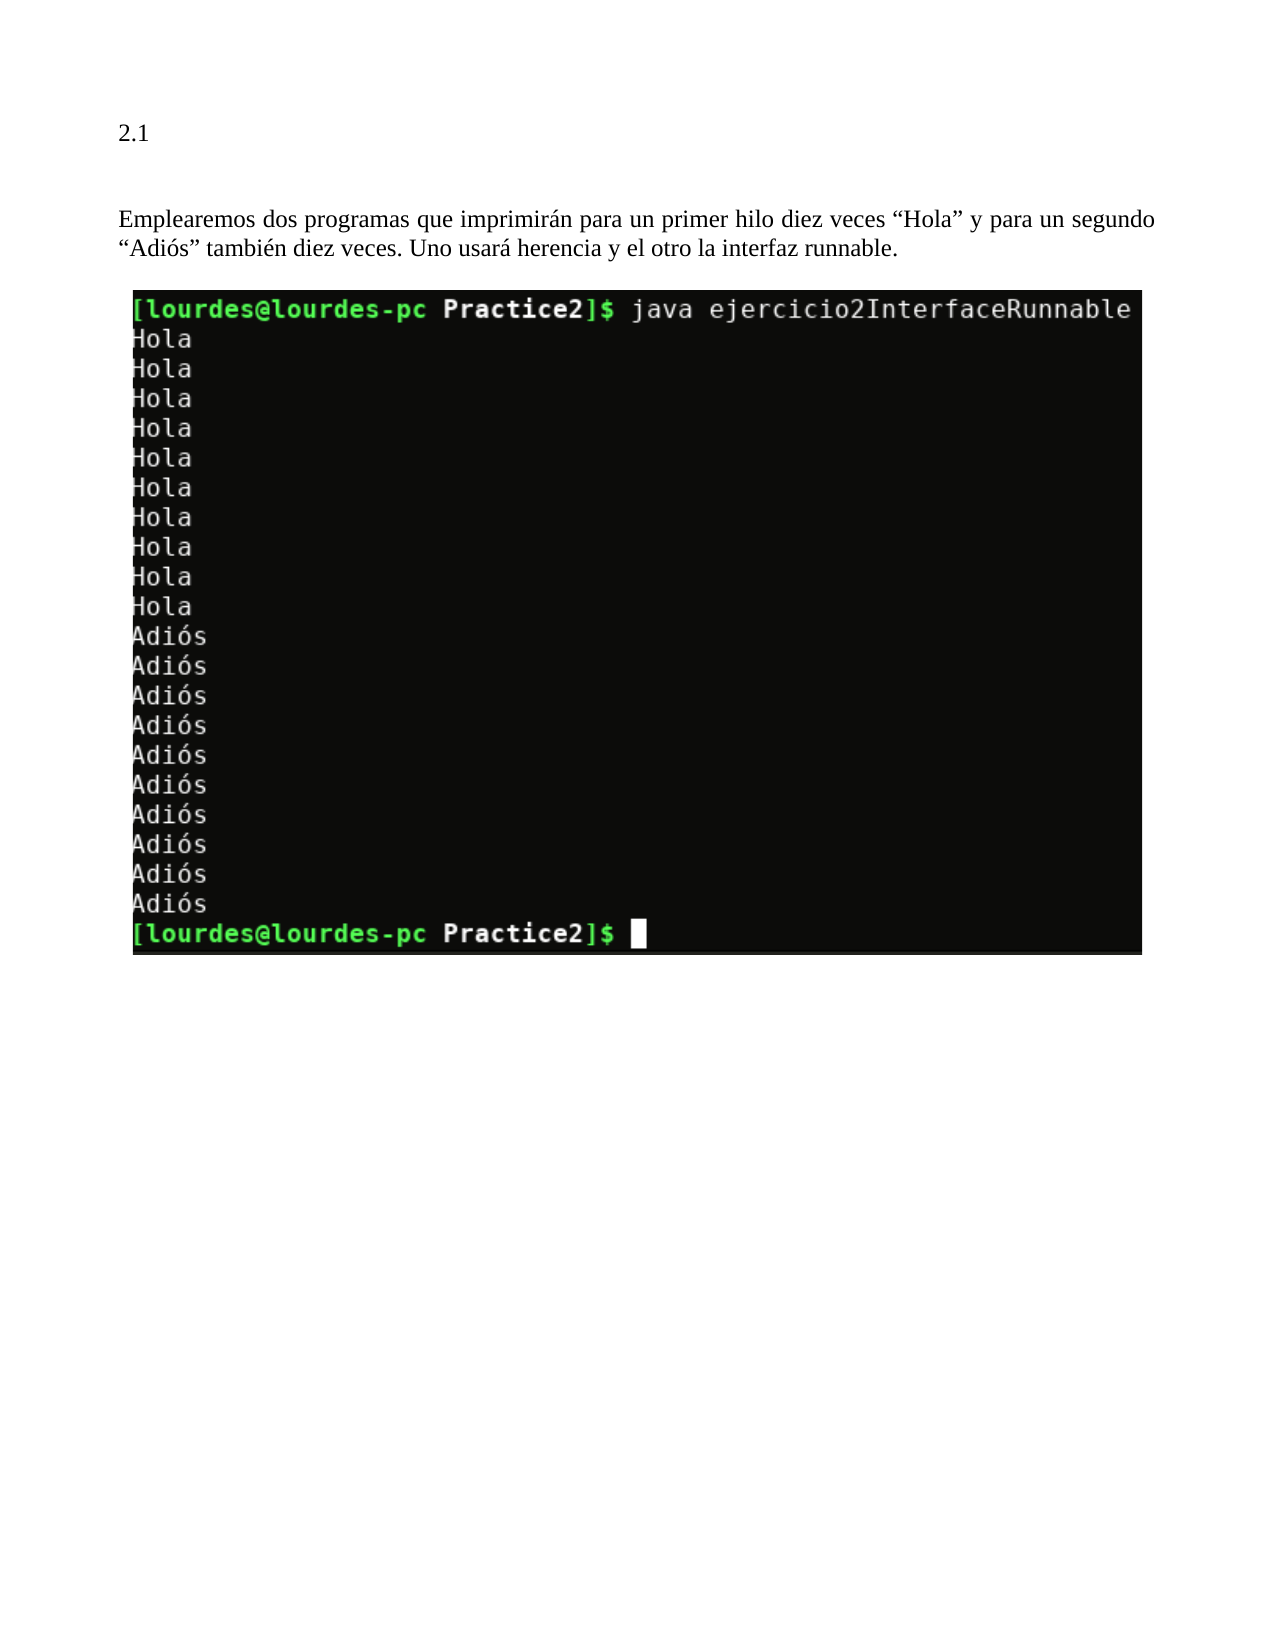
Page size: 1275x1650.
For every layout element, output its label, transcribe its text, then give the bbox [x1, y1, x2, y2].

picture [132, 290, 1143, 955]
text 2.1 [118, 118, 1157, 147]
text Emplearemos dos programas que imprimirán para un primer hilo diez veces “Hola” y para un segundo “Adiós” también diez veces. Uno usará herencia y el otro la interfaz runnable. [118, 204, 1157, 262]
